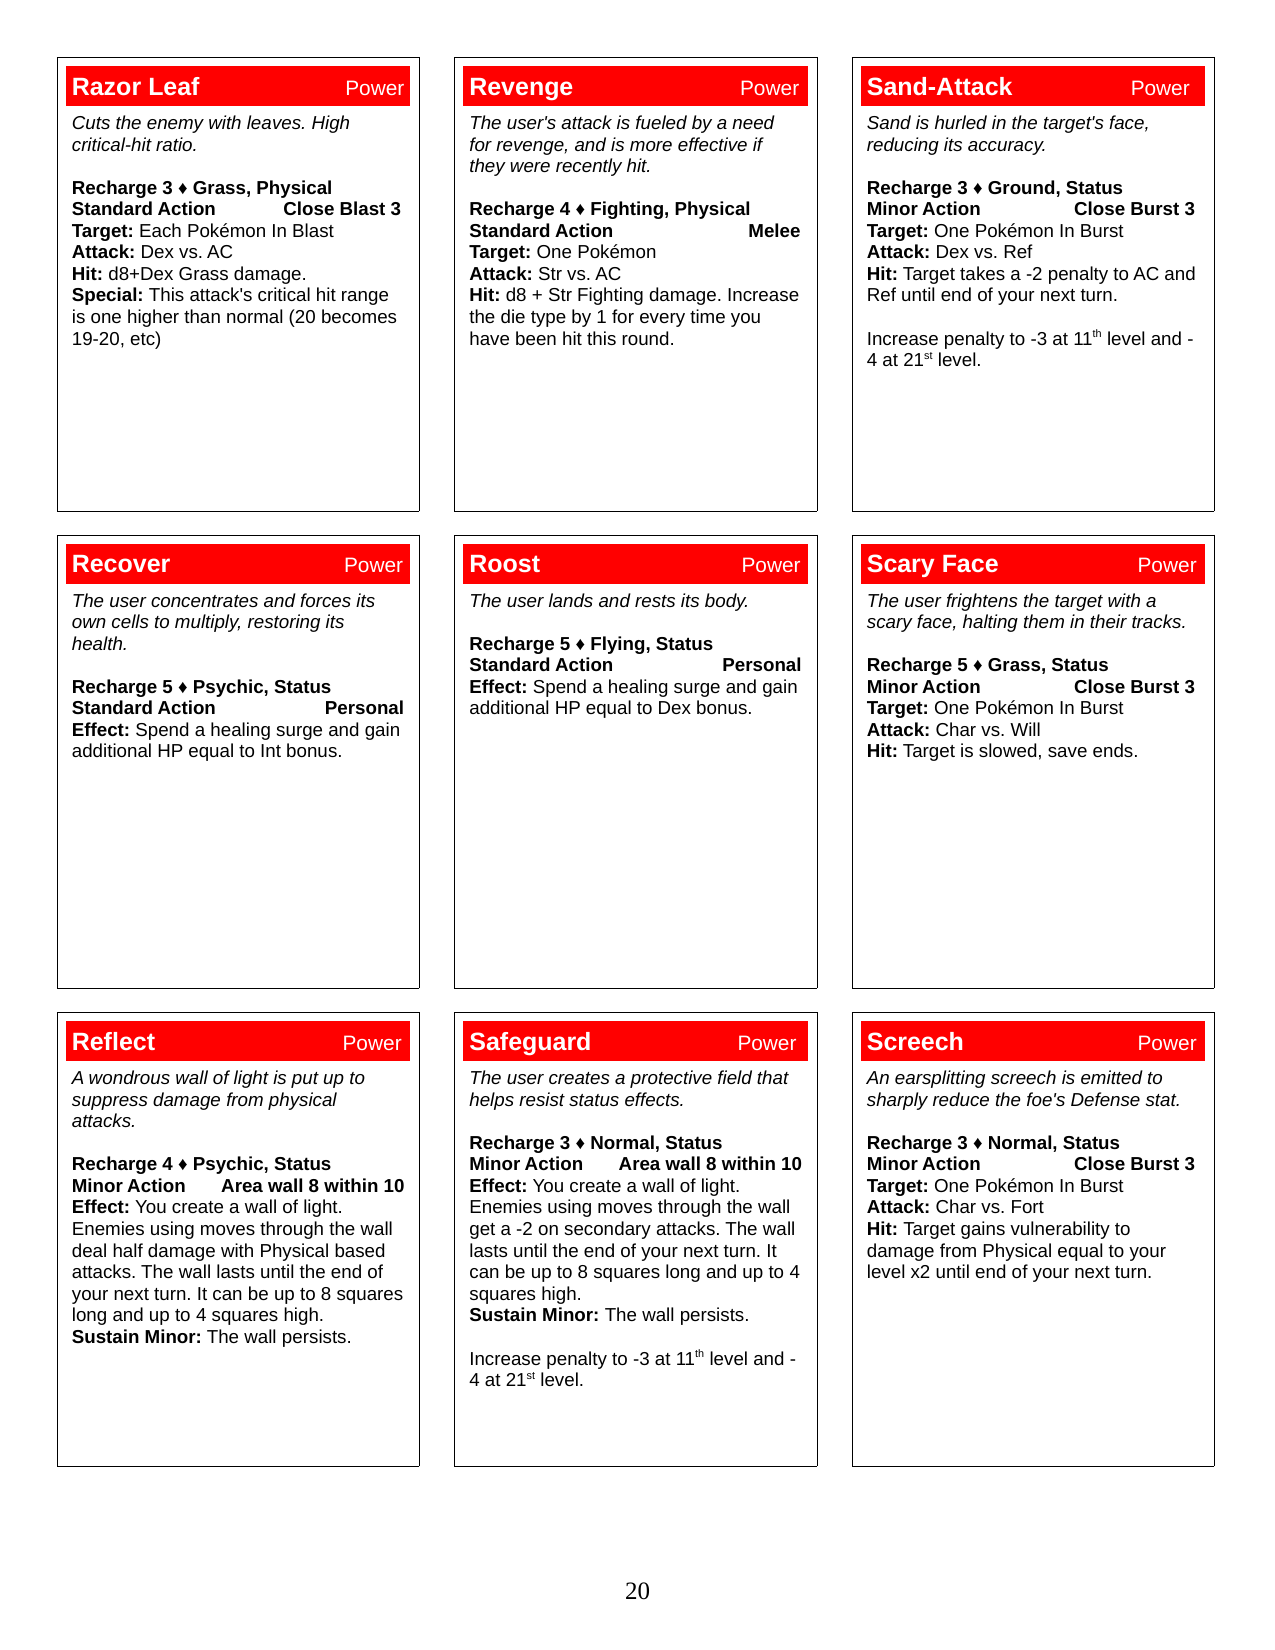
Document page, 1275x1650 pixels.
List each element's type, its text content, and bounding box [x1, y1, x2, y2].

table_cell A wondrous wall of light is put up to suppress damage from physical attacks. Recharge 4 ♦ Psychic, Status Minor Action Area wall 8 within 10 Effect: You create a wall of light. Enemies using moves through the wall deal half damage with Physical based attacks. The wall lasts until the end of your next turn. It can be up to 8 squares long and up to 4 squares high. Sustain Minor: The wall persists. [66, 1061, 410, 1353]
table_cell The user frightens the target with a scary face, halting them in their tracks. Recharge 5 ♦ Grass, Status Minor Action Close Burst 3 Target: One Pokémon In Burst Attack: Char vs. Will Hit: Target is slowed, save ends. [861, 584, 1205, 768]
table_header Revenge Power [463, 66, 808, 106]
table_header Recover Power [66, 544, 410, 584]
table_header Razor Leaf Power [66, 66, 410, 106]
table_header Safeguard Power [463, 1021, 808, 1061]
table_cell The user's attack is fueled by a need for revenge, and is more effective if they were recently hit. Recharge 4 ♦ Fighting, Physical Standard Action Melee Target: One Pokémon Attack: Str vs. AC Hit: d8 + Str Fighting damage. Increase the die type by 1 for every time you have been hit this round. [463, 106, 808, 355]
table_cell An earsplitting screech is emitted to sharply reduce the foe's Defense stat. Recharge 3 ♦ Normal, Status Minor Action Close Burst 3 Target: One Pokémon In Burst Attack: Char vs. Fort Hit: Target gains vulnerability to damage from Physical equal to your level x2 until end of your next turn. [861, 1061, 1205, 1288]
table_header Roost Power [463, 544, 808, 584]
table_header Scary Face Power [861, 544, 1205, 584]
table_header Screech Power [861, 1021, 1205, 1061]
table_cell Sand is hurled in the target's face, reducing its accuracy. Recharge 3 ♦ Ground, Status Minor Action Close Burst 3 Target: One Pokémon In Burst Attack: Dex vs. Ref Hit: Target takes a -2 penalty to AC and Ref until end of your next turn. Increase penalty to -3 at 11th level and -4 at 21st level. [861, 106, 1205, 376]
table_cell The user concentrates and forces its own cells to multiply, restoring its health. Recharge 5 ♦ Psychic, Status Standard Action Personal Effect: Spend a healing surge and gain additional HP equal to Int bonus. [66, 584, 410, 768]
table_header Sand-Attack Power [861, 66, 1205, 106]
table_cell The user creates a protective field that helps resist status effects. Recharge 3 ♦ Normal, Status Minor Action Area wall 8 within 10 Effect: You create a wall of light. Enemies using moves through the wall get a -2 on secondary attacks. The wall lasts until the end of your next turn. It can be up to 8 squares long and up to 4 squares high. Sustain Minor: The wall persists. Increase penalty to -3 at 11th level and -4 at 21st level. [463, 1061, 808, 1396]
table_cell Cuts the enemy with leaves. High critical-hit ratio. Recharge 3 ♦ Grass, Physical Standard Action Close Blast 3 Target: Each Pokémon In Blast Attack: Dex vs. AC Hit: d8+Dex Grass damage. Special: This attack's critical hit range is one higher than normal (20 becomes 19-20, etc) [66, 106, 410, 355]
table_cell The user lands and rests its body. Recharge 5 ♦ Flying, Status Standard Action Personal Effect: Spend a healing surge and gain additional HP equal to Dex bonus. [463, 584, 808, 724]
table_header Reflect Power [66, 1021, 410, 1061]
